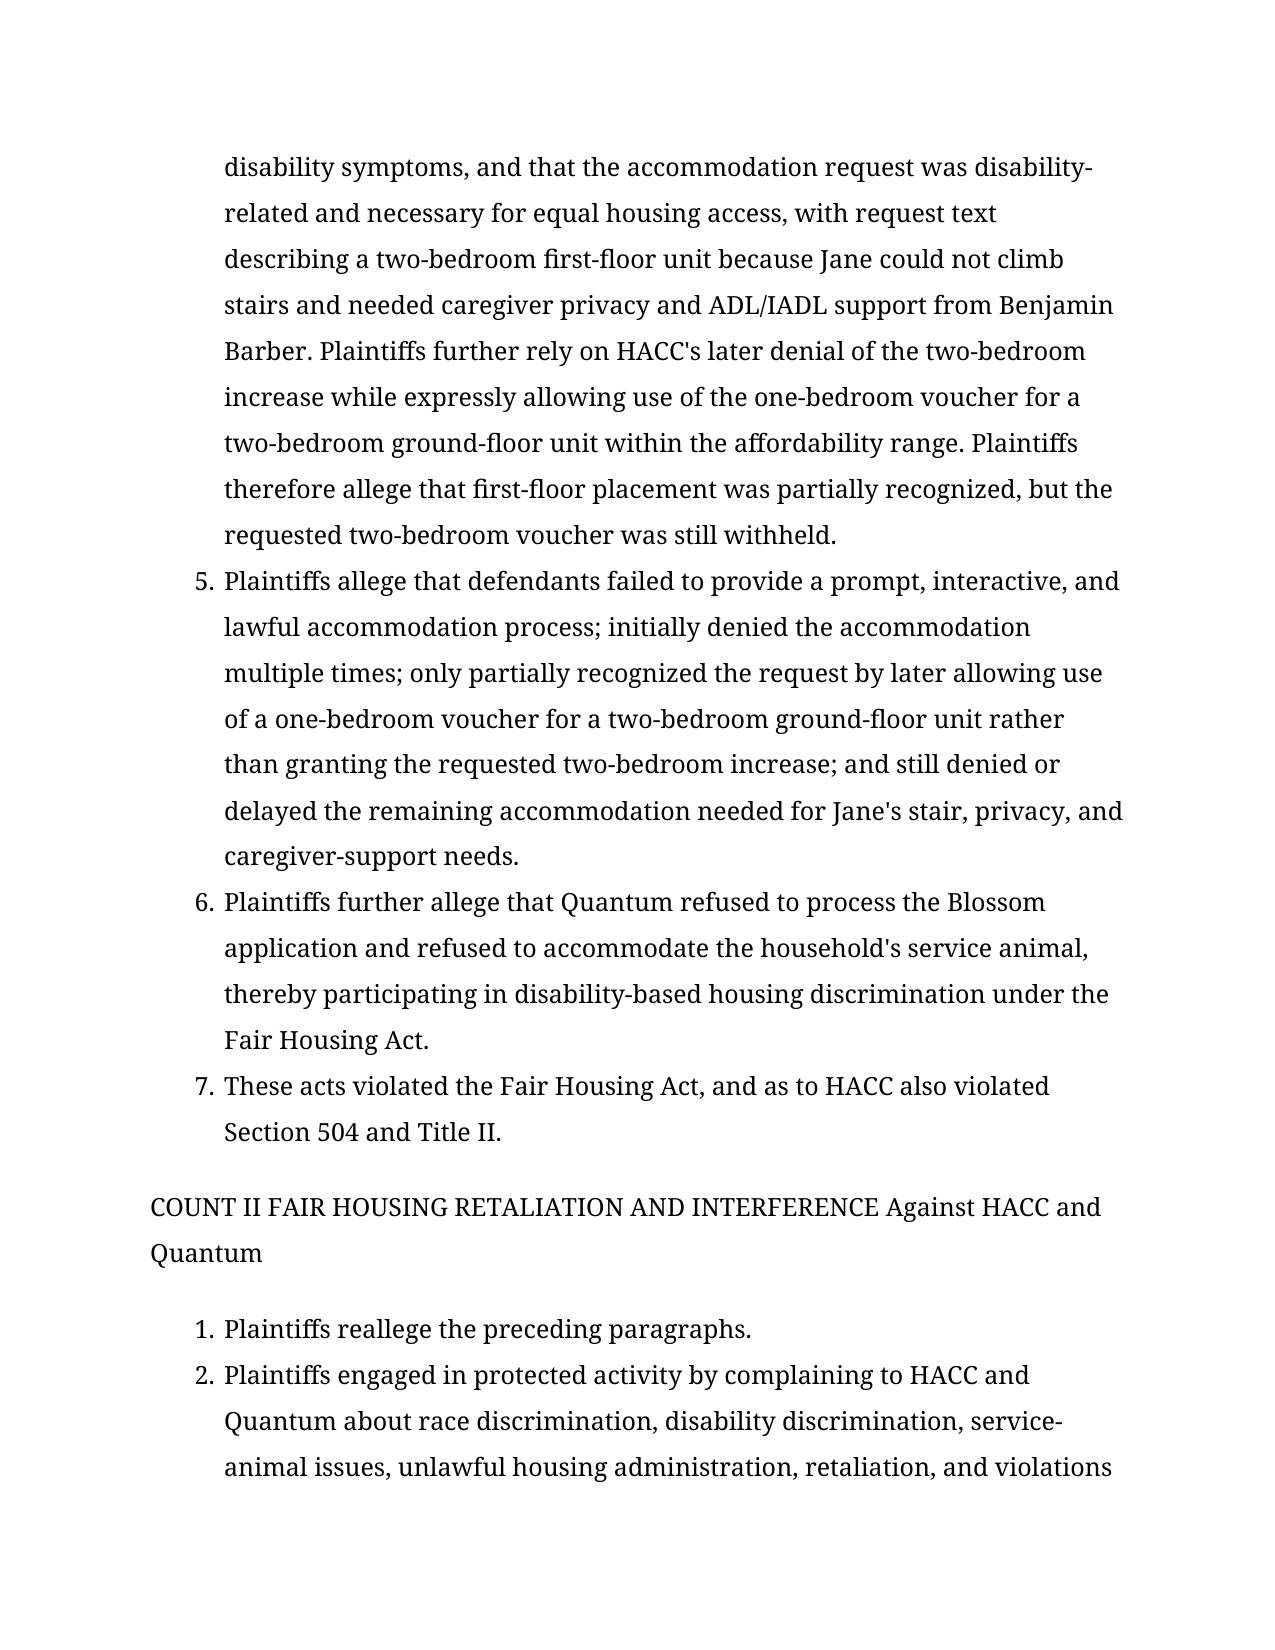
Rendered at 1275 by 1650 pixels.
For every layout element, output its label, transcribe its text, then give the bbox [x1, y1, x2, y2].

text COUNT II FAIR HOUSING RETALIATION AND INTERFERENCE Against HACC and Quantum [150, 1190, 1125, 1270]
list Plaintiffs allege that defendants failed to provide a prompt, interactive, and lawful accommodation process; initially denied the accommodation multiple times; only partially recognized the request by later allowing use of a one-bedroom voucher for a two-bedroom ground-floor unit rather than granting the requested two-bedroom increase; and still denied or delayed the remaining accommodation needed for Jane's stair, privacy, and caregiver-support needs. [194, 563, 1125, 873]
list Plaintiffs reallege the preceding paragraphs. [194, 1311, 1125, 1346]
list These acts violated the Fair Housing Act, and as to HACC also violated Section 504 and Title II. [194, 1069, 1125, 1149]
list disability symptoms, and that the accommodation request was disability-related and necessary for equal housing access, with request text describing a two-bedroom first-floor unit because Jane could not climb stairs and needed caregiver privacy and ADL/IADL support from Benjamin Barber. Plaintiffs further rely on HACC's later denial of the two-bedroom increase while expressly allowing use of the one-bedroom voucher for a two-bedroom ground-floor unit within the affordability range. Plaintiffs therefore allege that first-floor placement was partially recognized, but the requested two-bedroom voucher was still withheld. [194, 150, 1125, 552]
list Plaintiffs further allege that Quantum refused to process the Blossom application and refused to accommodate the household's service animal, thereby participating in disability-based housing discrimination under the Fair Housing Act. [194, 885, 1125, 1057]
list Plaintiffs engaged in protected activity by complaining to HACC and Quantum about race discrimination, disability discrimination, service-animal issues, unlawful housing administration, retaliation, and violations [194, 1357, 1125, 1483]
